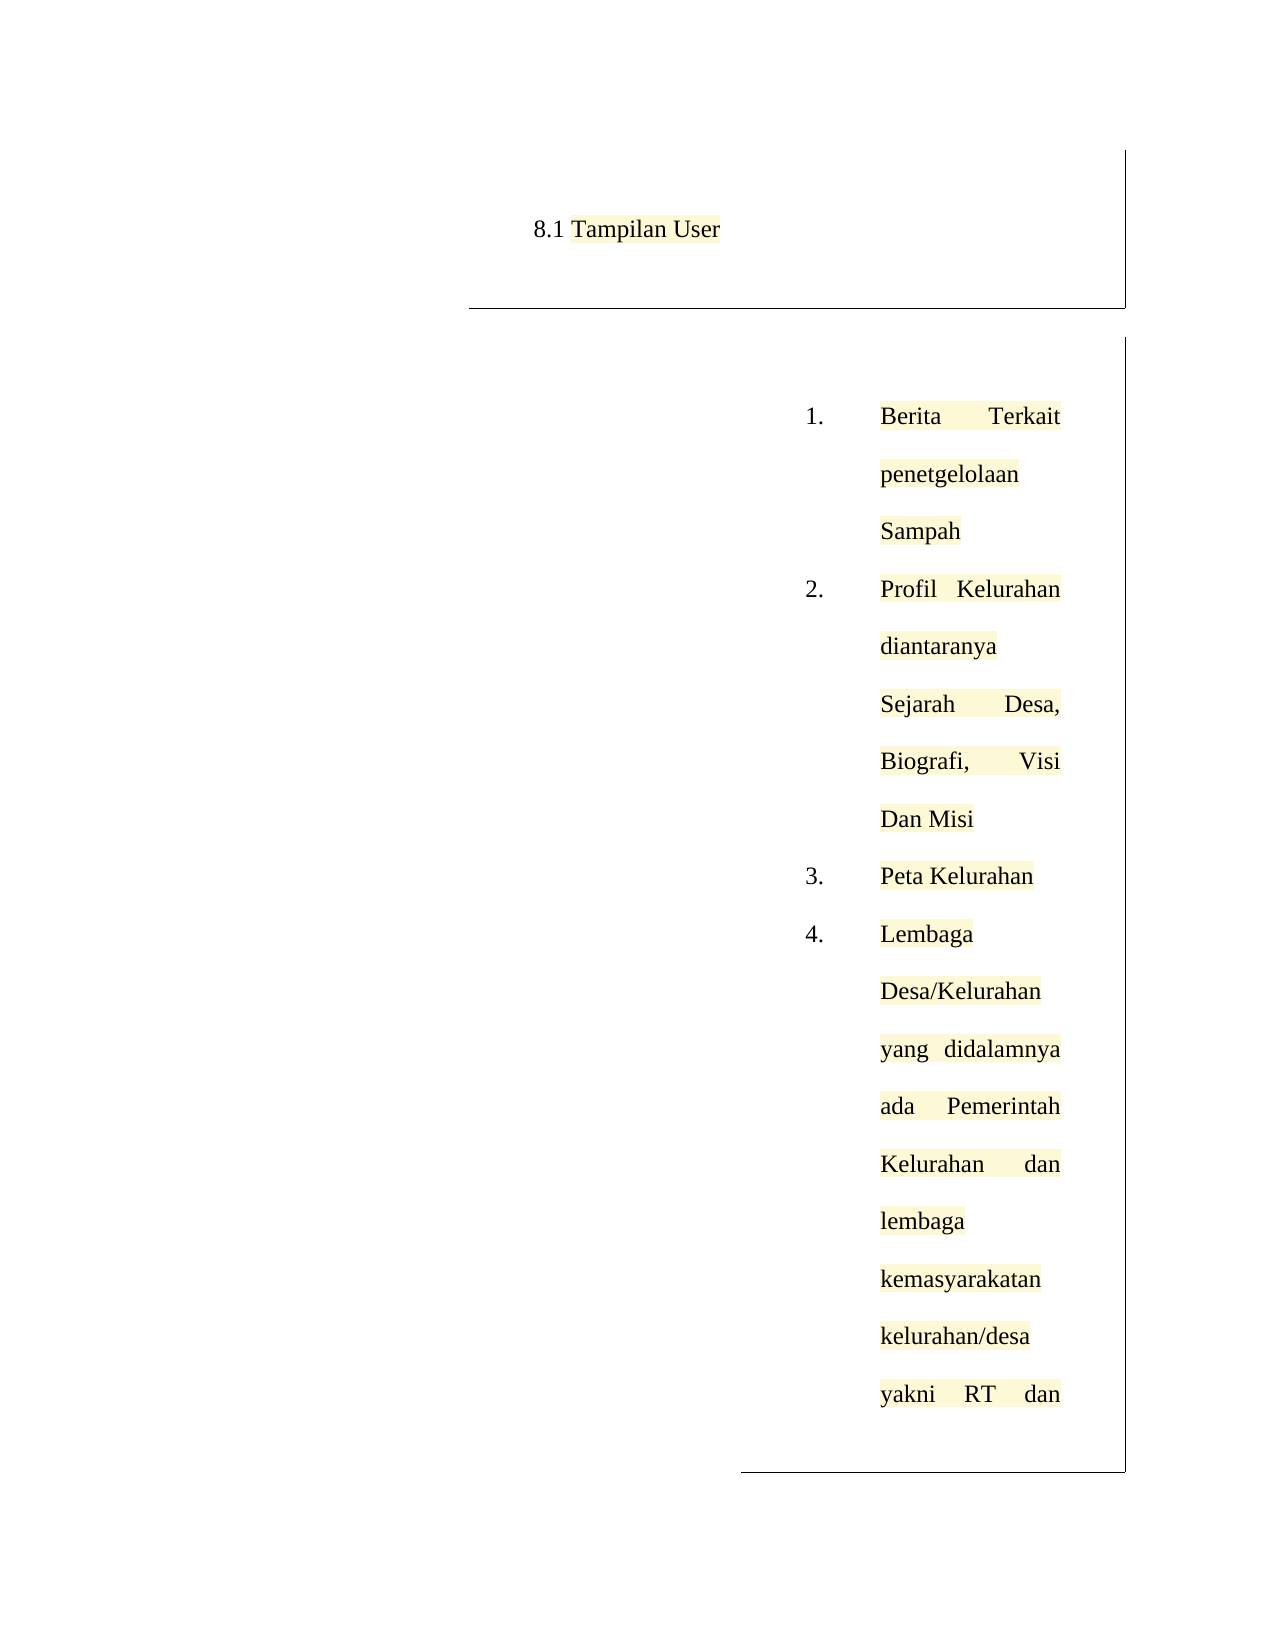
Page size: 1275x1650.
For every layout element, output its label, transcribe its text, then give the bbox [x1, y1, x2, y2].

list Peta Kelurahan [741, 797, 1125, 854]
list Profil Kelurahan diantaranya Sejarah Desa, Biografi, Visi Dan Misi [741, 509, 1125, 797]
list Lembaga Desa/Kelurahan yang didalamnya ada Pemerintah Kelurahan dan lembaga kemasyarakatan kelurahan/desa yakni RT dan RW [741, 854, 1125, 1472]
list Berita Terkait penetgelolaan Sampah [741, 337, 1125, 509]
list Tampilan User [469, 150, 1125, 308]
